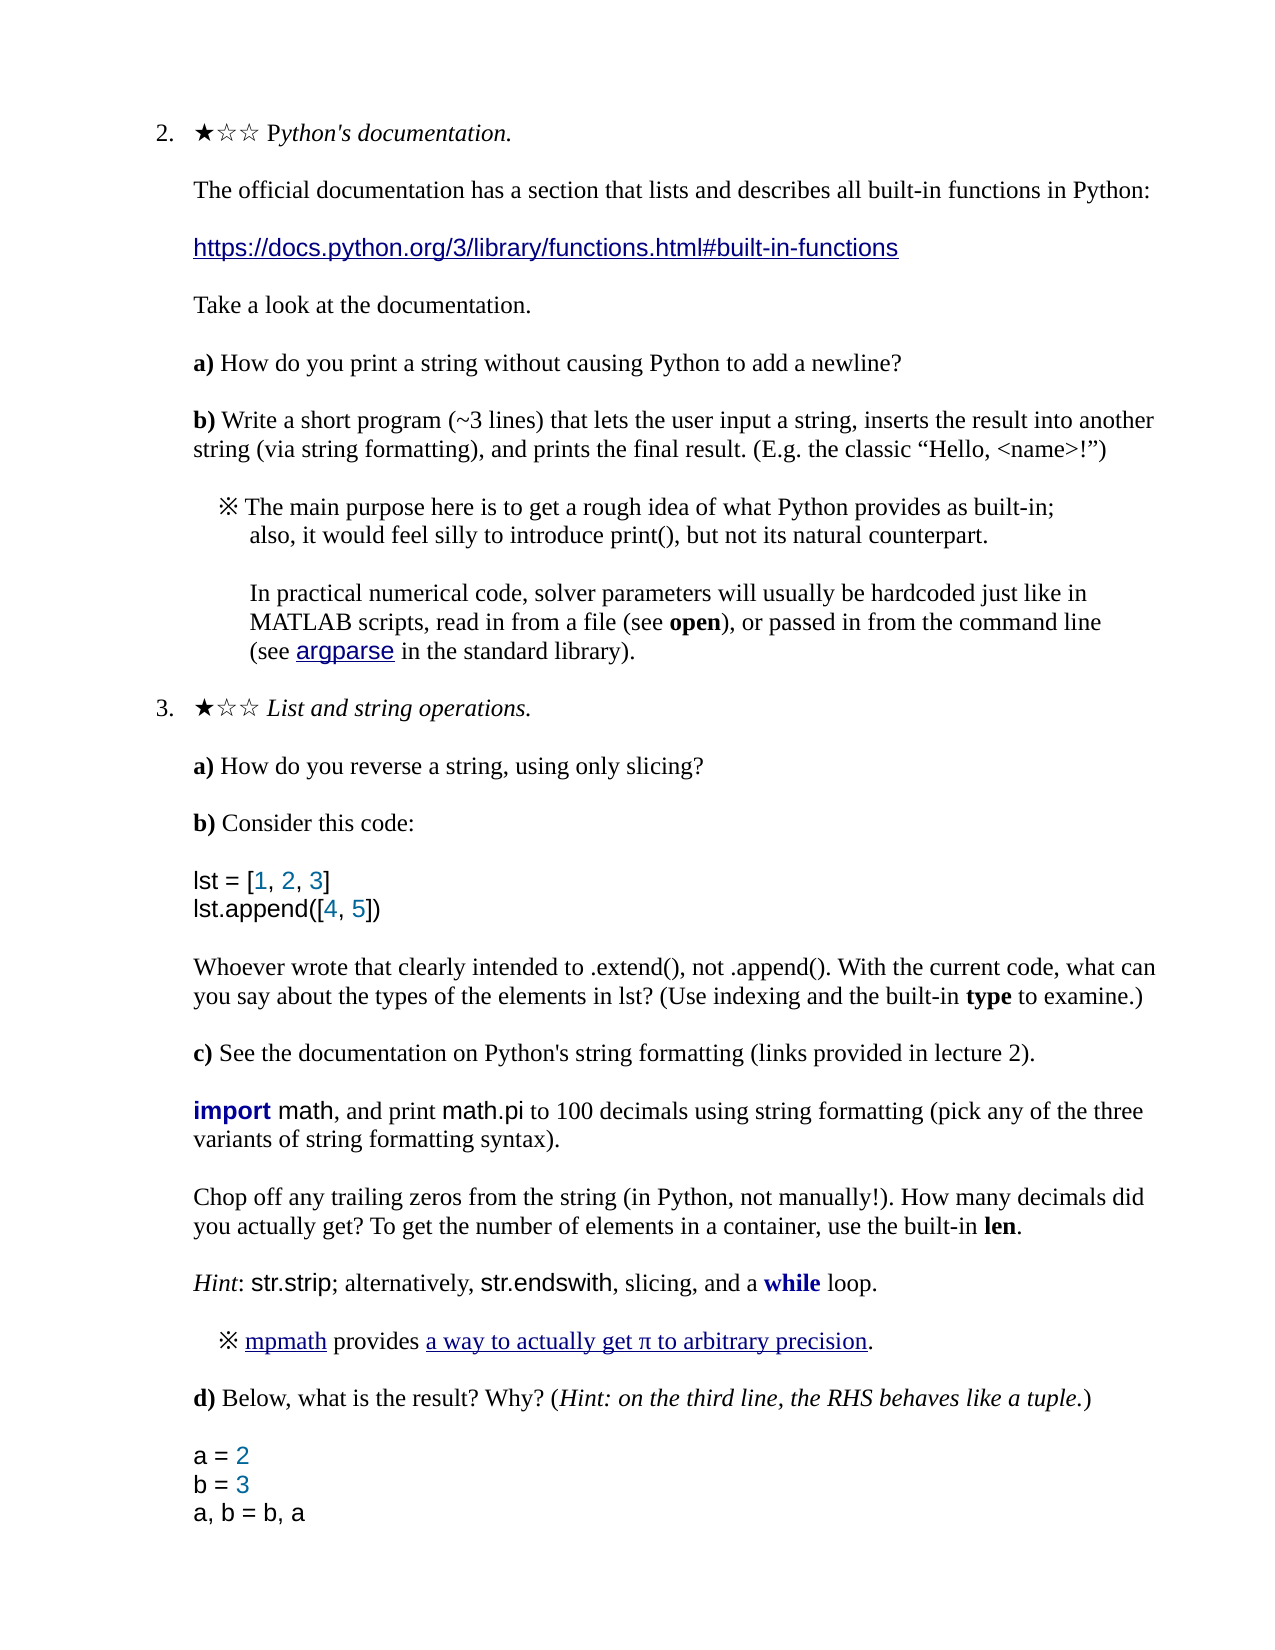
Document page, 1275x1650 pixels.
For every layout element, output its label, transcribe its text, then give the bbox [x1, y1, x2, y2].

list b) Write a short program (~3 lines) that lets the user input a string, inserts the result into another string (via string formatting), and prints the final result. (E.g. the classic “Hello, <name>!”) ※ The main purpose here is to get a rough idea of what Python provides as built-in; also, it would feel silly to introduce print(), but not its natural counterpart. In practical numerical code, solver parameters will usually be hardcoded just like in MATLAB scripts, read in from a file (see open), or passed in from the command line (see argparse in the standard library). [156, 406, 1157, 693]
list d) Below, what is the result? Why? (Hint: on the third line, the RHS behaves like a tuple.) [156, 1383, 1157, 1441]
list b = 3 a, b = b, a [156, 1470, 1157, 1527]
list ★☆☆ Python's documentation. The official documentation has a section that lists and describes all built-in functions in Python: https://docs.python.org/3/library/functions.html#built-in-functions [156, 118, 1157, 262]
list ★☆☆ List and string operations. a) How do you reverse a string, using only slicing? b) Consider this code: lst = [1, 2, 3] lst.append([4, 5]) Whoever wrote that clearly intended to .extend(), not .append(). With the current code, what can you say about the types of the elements in lst? (Use indexing and the built-in type to examine.) [156, 693, 1157, 1038]
list c) See the documentation on Python's string formatting (links provided in lecture 2). import math, and print math.pi to 100 decimals using string formatting (pick any of the three variants of string formatting syntax). Chop off any trailing zeros from the string (in Python, not manually!). How many decimals did you actually get? To get the number of elements in a container, use the built-in len. Hint: str.strip; alternatively, str.endswith, slicing, and a while loop. [156, 1038, 1157, 1326]
list ※ mpmath provides a way to actually get π to arbitrary precision. [156, 1326, 1157, 1383]
list Take a look at the documentation. [156, 262, 1157, 319]
list a = 2 [156, 1441, 1157, 1470]
list a) How do you print a string without causing Python to add a newline? [156, 348, 1157, 406]
